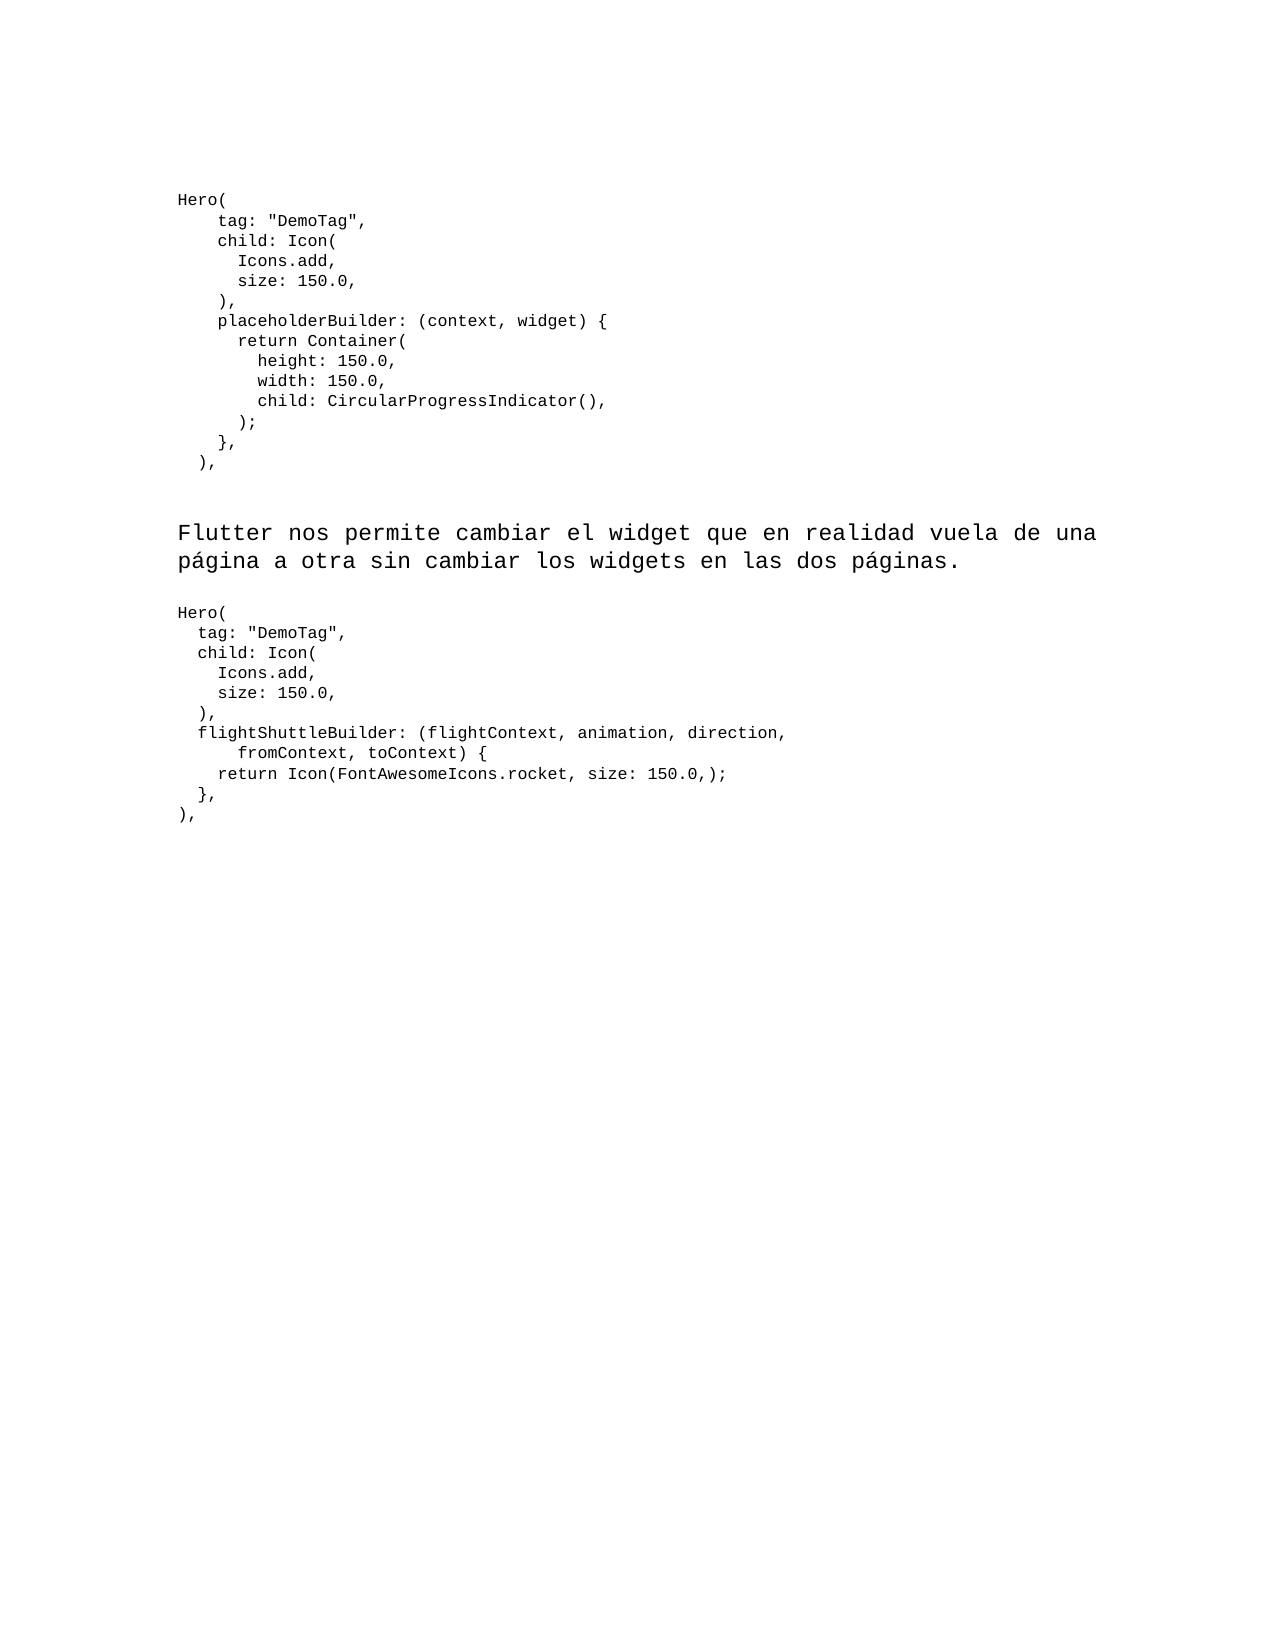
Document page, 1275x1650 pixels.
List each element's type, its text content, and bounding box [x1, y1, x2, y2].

text }, [177, 433, 1098, 452]
text ), [177, 453, 1098, 472]
text child: Icon( [177, 644, 1098, 663]
text tag: "DemoTag", [177, 212, 1098, 231]
text size: 150.0, [177, 272, 1098, 291]
text Hero( [177, 192, 1098, 211]
text placeholderBuilder: (context, widget) { [177, 313, 1098, 331]
text Icons.add, [177, 252, 1098, 271]
text tag: "DemoTag", [177, 624, 1098, 643]
text Hero( [177, 604, 1098, 623]
text Icons.add, [177, 665, 1098, 683]
text size: 150.0, [177, 685, 1098, 704]
text height: 150.0, [177, 353, 1098, 372]
text }, [177, 785, 1098, 804]
text fromContext, toContext) { [177, 745, 1098, 764]
text ), [177, 705, 1098, 724]
text return Icon(FontAwesomeIcons.rocket, size: 150.0,); [177, 765, 1098, 784]
text return Container( [177, 333, 1098, 352]
text ); [177, 413, 1098, 432]
text ), [177, 292, 1098, 311]
text Flutter nos permite cambiar el widget que en realidad vuela de una página a otra sin cambiar los widgets en las dos páginas. [177, 521, 1098, 575]
text width: 150.0, [177, 373, 1098, 392]
text child: CircularProgressIndicator(), [177, 393, 1098, 412]
text ), [177, 805, 1098, 824]
text child: Icon( [177, 232, 1098, 251]
text flightShuttleBuilder: (flightContext, animation, direction, [177, 725, 1098, 744]
